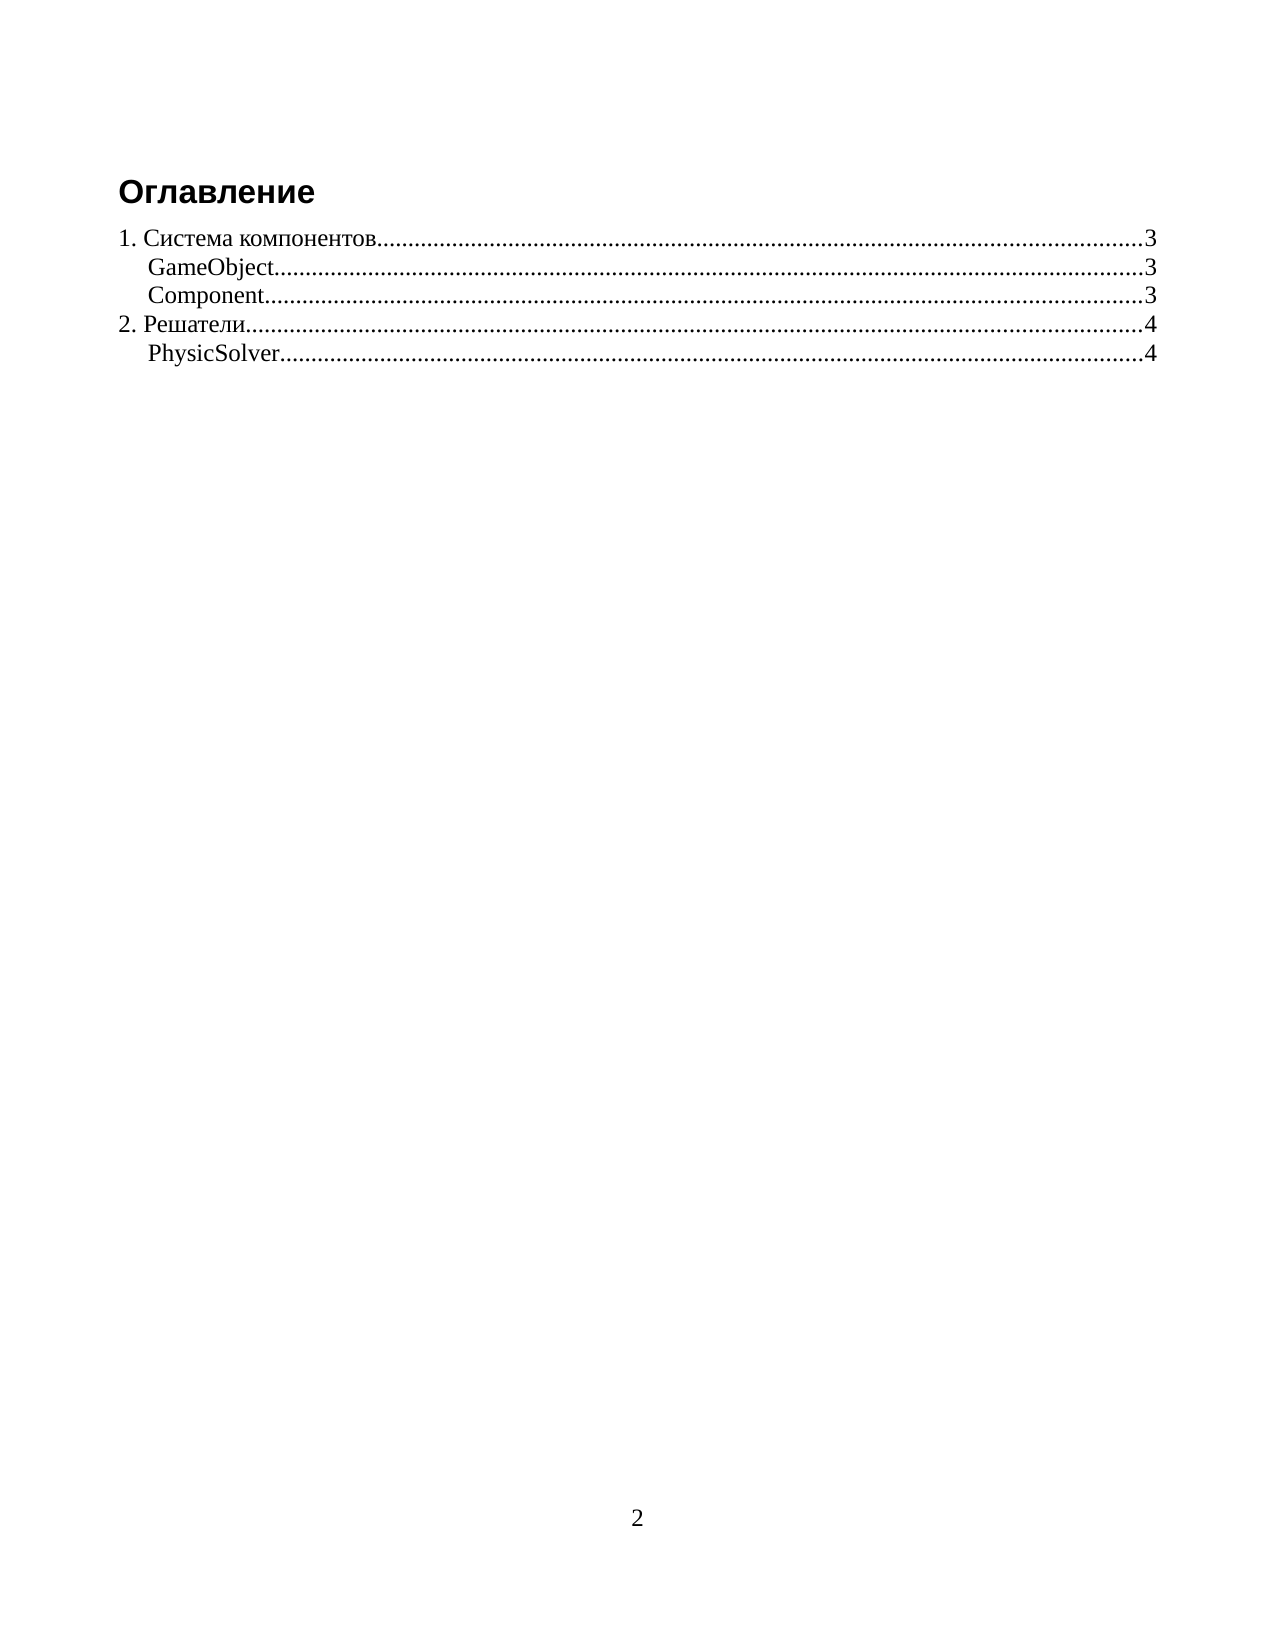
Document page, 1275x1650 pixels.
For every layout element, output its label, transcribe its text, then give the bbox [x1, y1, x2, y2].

subtitle Оглавление [118, 172, 1157, 210]
text Component 3 [148, 280, 1157, 309]
text 1. Система компонентов 3 [118, 223, 1157, 252]
text PhysicSolver 4 [148, 338, 1157, 367]
text 2. Решатели 4 [118, 309, 1157, 338]
text GameObject 3 [148, 252, 1157, 280]
